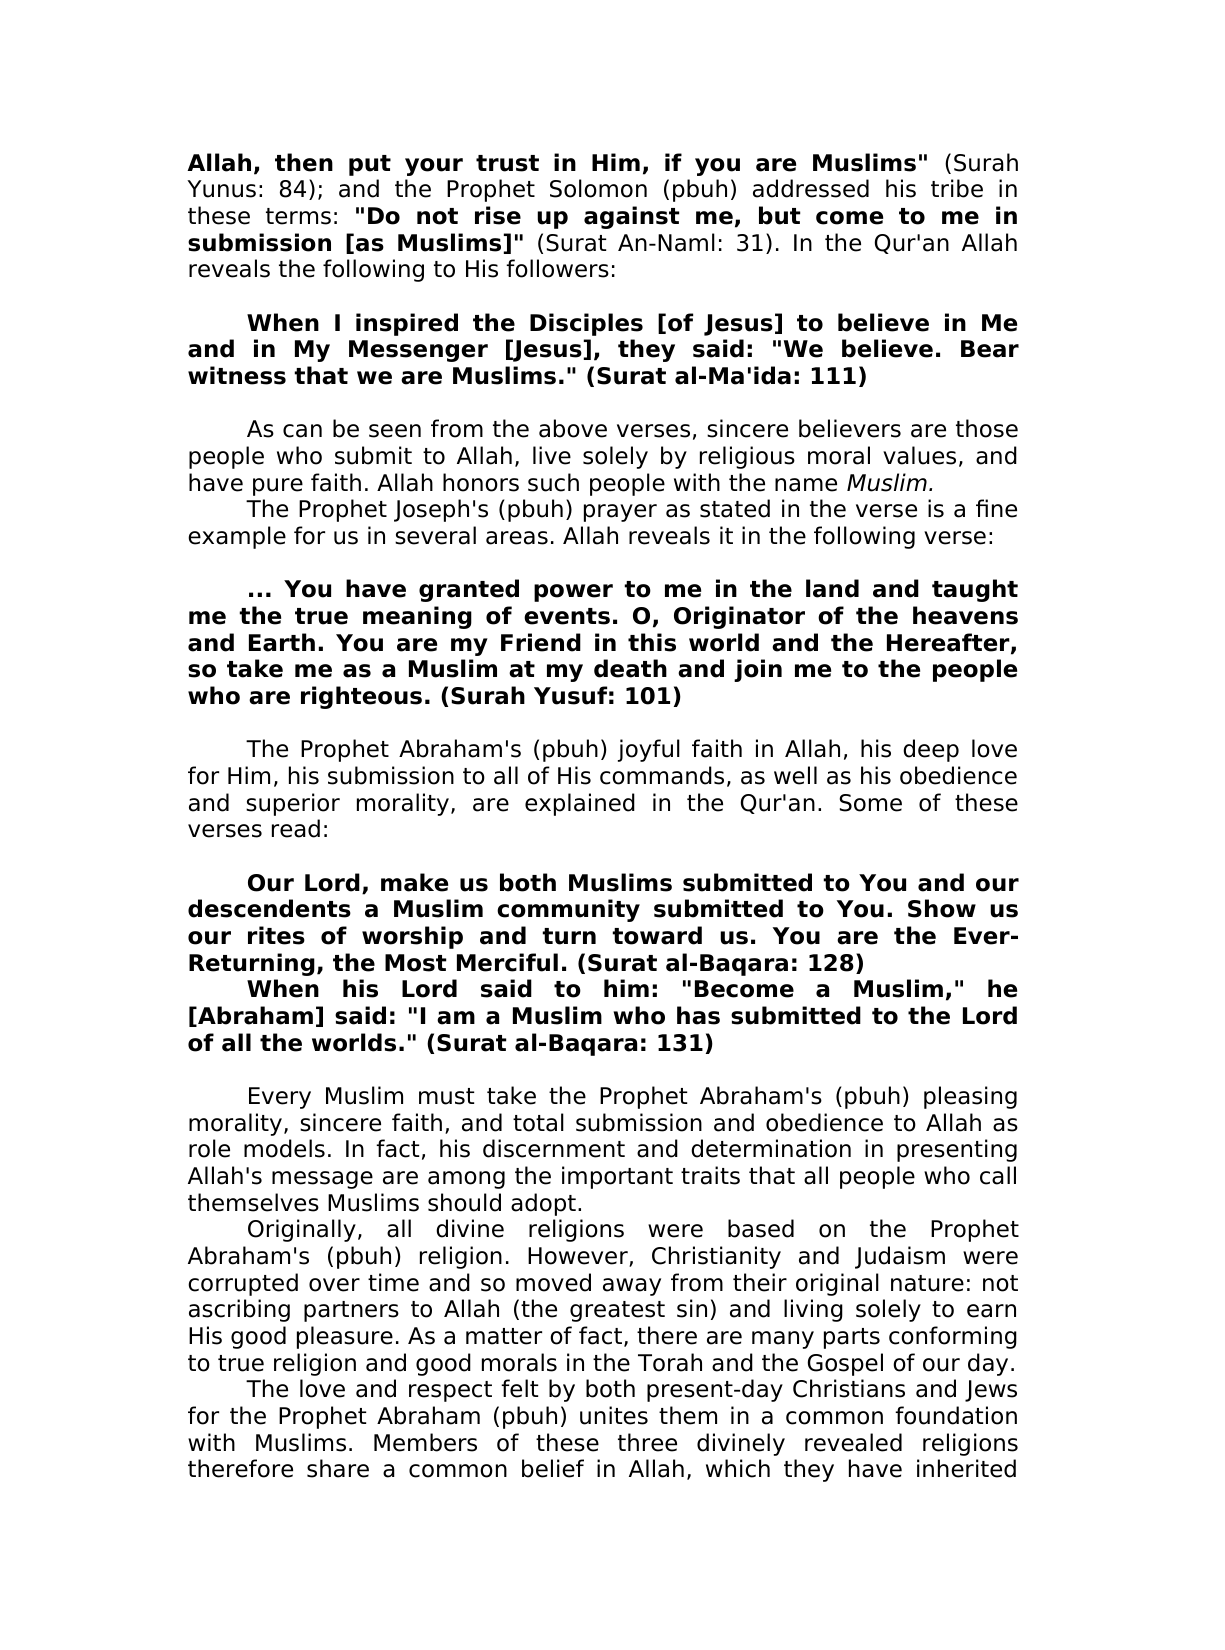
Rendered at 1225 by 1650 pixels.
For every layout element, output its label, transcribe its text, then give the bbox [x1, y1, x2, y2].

text The Prophet Joseph's (pbuh) prayer as stated in the verse is a fine example for us in several areas. Allah reveals it in the following verse: [187, 497, 1020, 550]
text Originally, all divine religions were based on the Prophet Abraham's (pbuh) religion. However, Christianity and Judaism were corrupted over time and so moved away from their original nature: not ascribing partners to Allah (the greatest sin) and living solely to earn His good pleasure. As a matter of fact, there are many parts conforming to true religion and good morals in the Torah and the Gospel of our day. [187, 1217, 1020, 1377]
text When his Lord said to him: "Become a Muslim," he [Abraham] said: "I am a Muslim who has submitted to the Lord of all the worlds." (Surat al-Baqara: 131) [187, 977, 1020, 1057]
text The Prophet Abraham's (pbuh) joyful faith in Allah, his deep love for Him, his submission to all of His commands, as well as his obedience and superior morality, are explained in the Qur'an. Some of these verses read: [187, 737, 1020, 843]
text When I inspired the Disciples [of Jesus] to believe in Me and in My Messenger [Jesus], they said: "We believe. Bear witness that we are Muslims." (Surat al-Ma'ida: 111) [187, 310, 1020, 390]
text ... You have granted power to me in the land and taught me the true meaning of events. O, Originator of the heavens and Earth. You are my Friend in this world and the Hereafter, so take me as a Muslim at my death and join me to the people who are righteous. (Surah Yusuf: 101) [187, 577, 1020, 710]
text Allah, then put your trust in Him, if you are Muslims" (Surah Yunus: 84); and the Prophet Solomon (pbuh) addressed his tribe in these terms: "Do not rise up against me, but come to me in submission [as Muslims]" (Surat An-Naml: 31). In the Qur'an Allah reveals the following to His followers: [187, 150, 1020, 283]
text Every Muslim must take the Prophet Abraham's (pbuh) pleasing morality, sincere faith, and total submission and obedience to Allah as role models. In fact, his discernment and determination in presenting Allah's message are among the important traits that all people who call themselves Muslims should adopt. [187, 1083, 1020, 1217]
text The love and respect felt by both present-day Christians and Jews for the Prophet Abraham (pbuh) unites them in a common foundation with Muslims. Members of these three divinely revealed religions therefore share a common belief in Allah, which they have inherited [187, 1377, 1020, 1483]
text As can be seen from the above verses, sincere believers are those people who submit to Allah, live solely by religious moral values, and have pure faith. Allah honors such people with the name Muslim. [187, 417, 1020, 497]
text Our Lord, make us both Muslims submitted to You and our descendents a Muslim community submitted to You. Show us our rites of worship and turn toward us. You are the Ever-Returning, the Most Merciful. (Surat al-Baqara: 128) [187, 870, 1020, 977]
